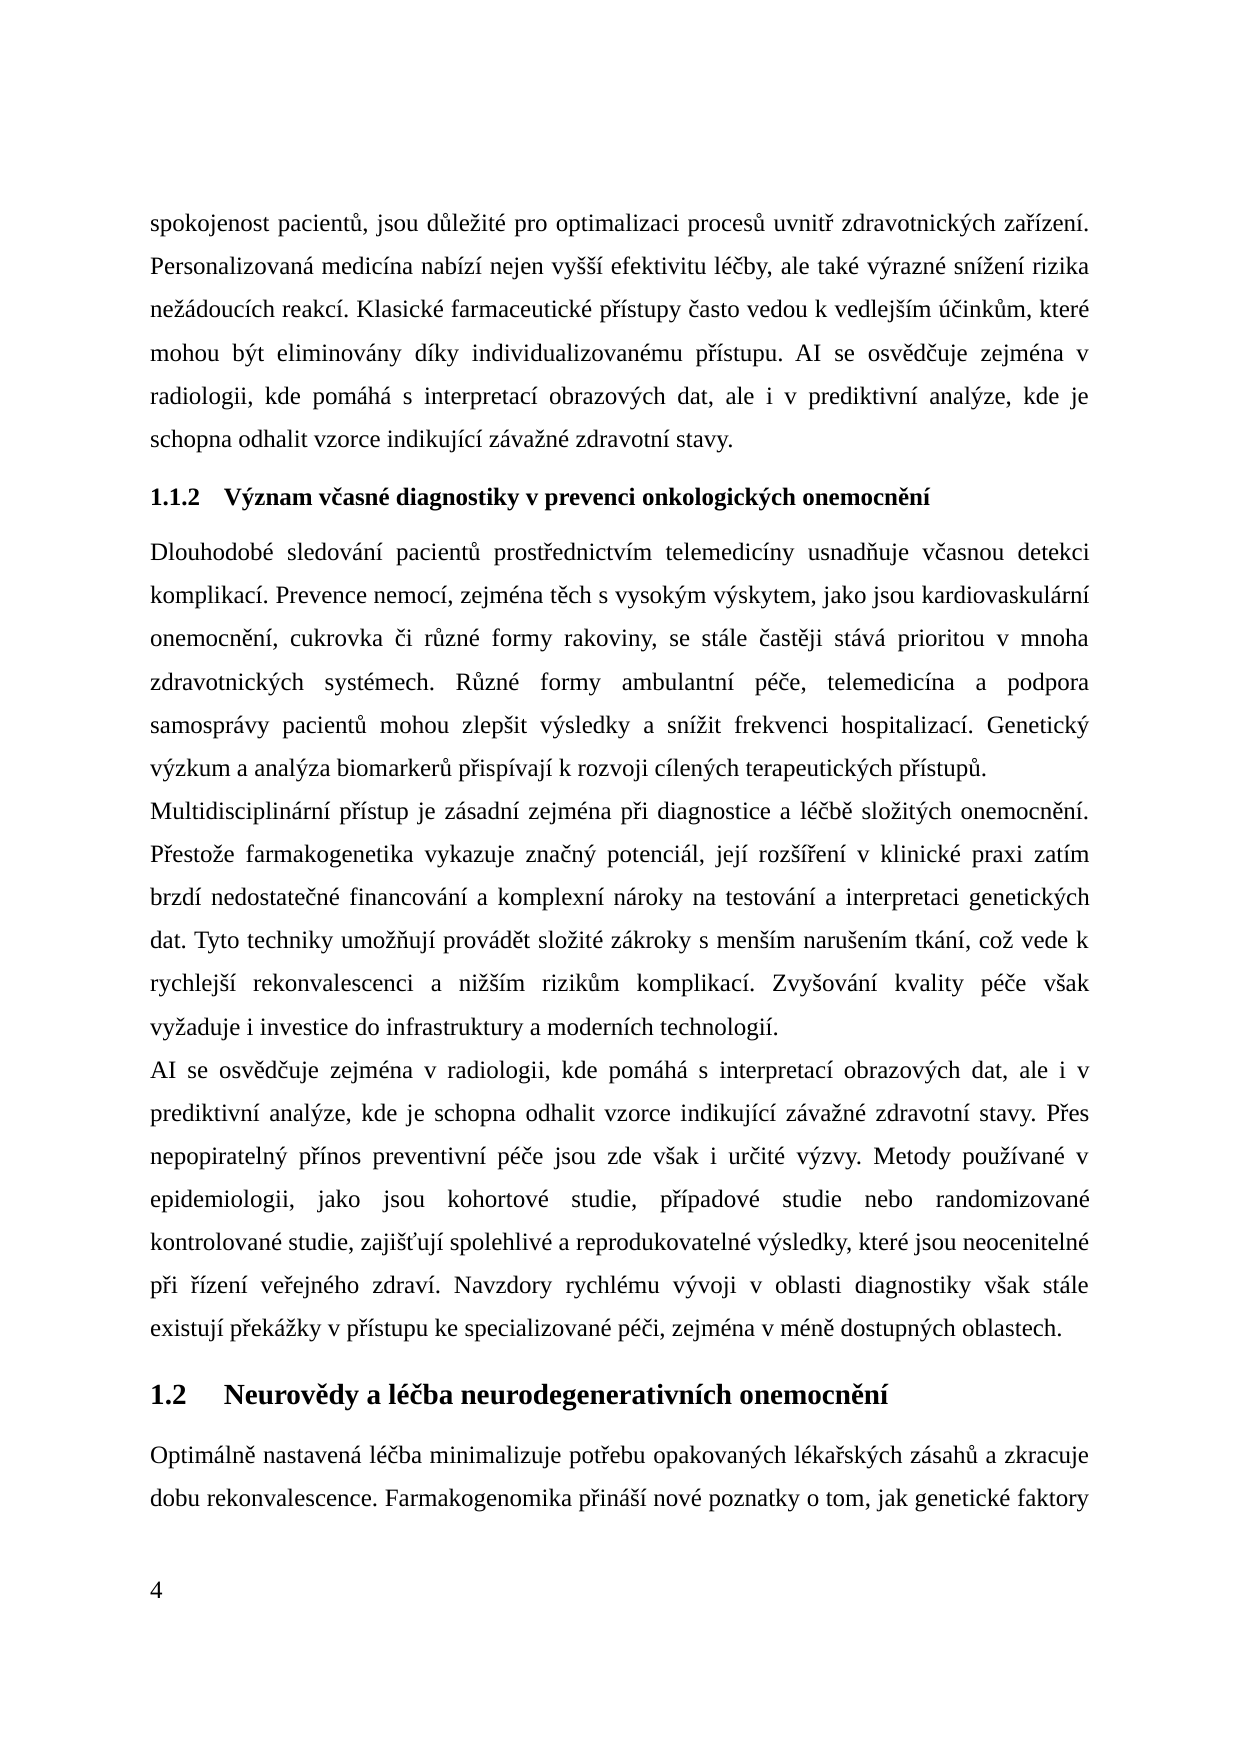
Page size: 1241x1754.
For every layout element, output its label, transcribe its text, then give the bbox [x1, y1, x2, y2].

text Dlouhodobé sledování pacientů prostřednictvím telemedicíny usnadňuje včasnou detekci komplikací. Prevence nemocí, zejména těch s vysokým výskytem, jako jsou kardiovaskulární onemocnění, cukrovka či různé formy rakoviny, se stále častěji stává prioritou v mnoha zdravotnických systémech. Různé formy ambulantní péče, telemedicína a podpora samosprávy pacientů mohou zlepšit výsledky a snížit frekvenci hospitalizací. Genetický výzkum a analýza biomarkerů přispívají k rozvoji cílených terapeutických přístupů. [150, 537, 1090, 782]
subtitle Neurovědy a léčba neurodegenerativních onemocnění [150, 1377, 1090, 1411]
subtitle Význam včasné diagnostiky v prevenci onkologických onemocnění [150, 482, 1090, 510]
text Optimálně nastavená léčba minimalizuje potřebu opakovaných lékařských zásahů a zkracuje dobu rekonvalescence. Farmakogenomika přináší nové poznatky o tom, jak genetické faktory [150, 1440, 1090, 1512]
text Multidisciplinární přístup je zásadní zejména při diagnostice a léčbě složitých onemocnění. Přestože farmakogenetika vykazuje značný potenciál, její rozšíření v klinické praxi zatím brzdí nedostatečné financování a komplexní nároky na testování a interpretaci genetických dat. Tyto techniky umožňují provádět složité zákroky s menším narušením tkání, což vede k rychlejší rekonvalescenci a nižším rizikům komplikací. Zvyšování kvality péče však vyžaduje i investice do infrastruktury a moderních technologií. [150, 796, 1090, 1040]
text spokojenost pacientů, jsou důležité pro optimalizaci procesů uvnitř zdravotnických zařízení. Personalizovaná medicína nabízí nejen vyšší efektivitu léčby, ale také výrazné snížení rizika nežádoucích reakcí. Klasické farmaceutické přístupy často vedou k vedlejším účinkům, které mohou být eliminovány díky individualizovanému přístupu. AI se osvědčuje zejména v radiologii, kde pomáhá s interpretací obrazových dat, ale i v prediktivní analýze, kde je schopna odhalit vzorce indikující závažné zdravotní stavy. [150, 208, 1090, 453]
text AI se osvědčuje zejména v radiologii, kde pomáhá s interpretací obrazových dat, ale i v prediktivní analýze, kde je schopna odhalit vzorce indikující závažné zdravotní stavy. Přes nepopiratelný přínos preventivní péče jsou zde však i určité výzvy. Metody používané v epidemiologii, jako jsou kohortové studie, případové studie nebo randomizované kontrolované studie, zajišťují spolehlivé a reprodukovatelné výsledky, které jsou neocenitelné při řízení veřejného zdraví. Navzdory rychlému vývoji v oblasti diagnostiky však stále existují překážky v přístupu ke specializované péči, zejména v méně dostupných oblastech. [150, 1055, 1090, 1342]
